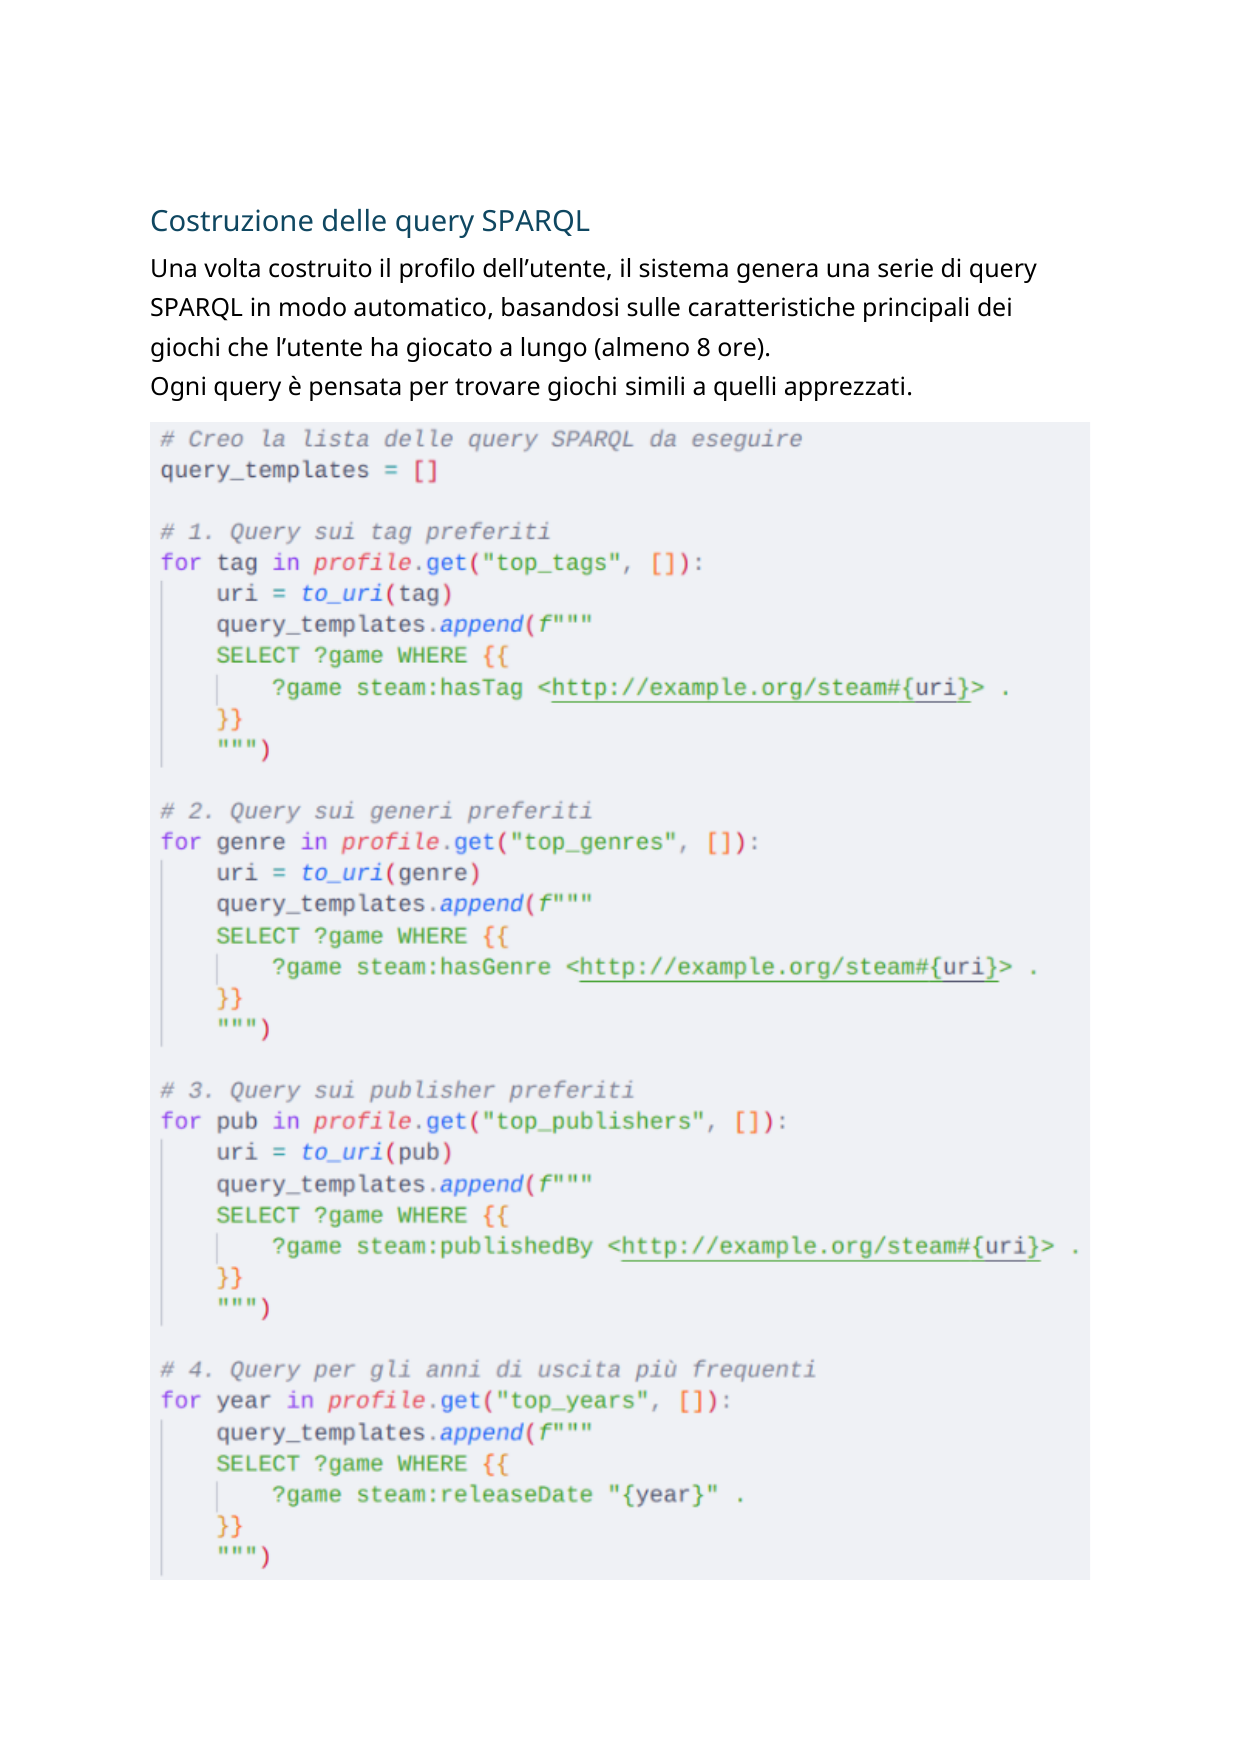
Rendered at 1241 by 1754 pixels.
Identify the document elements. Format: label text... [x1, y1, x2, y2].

text Una volta costruito il profilo dell’utente, il sistema genera una serie di query SPARQL in modo automatico, basandosi sulle caratteristiche principali dei giochi che l’utente ha giocato a lungo (almeno 8 ore). Ogni query è pensata per trovare giochi simili a quelli apprezzati. [150, 251, 1090, 402]
subtitle Costruzione delle query SPARQL [150, 200, 1090, 239]
picture [150, 422, 1091, 1580]
